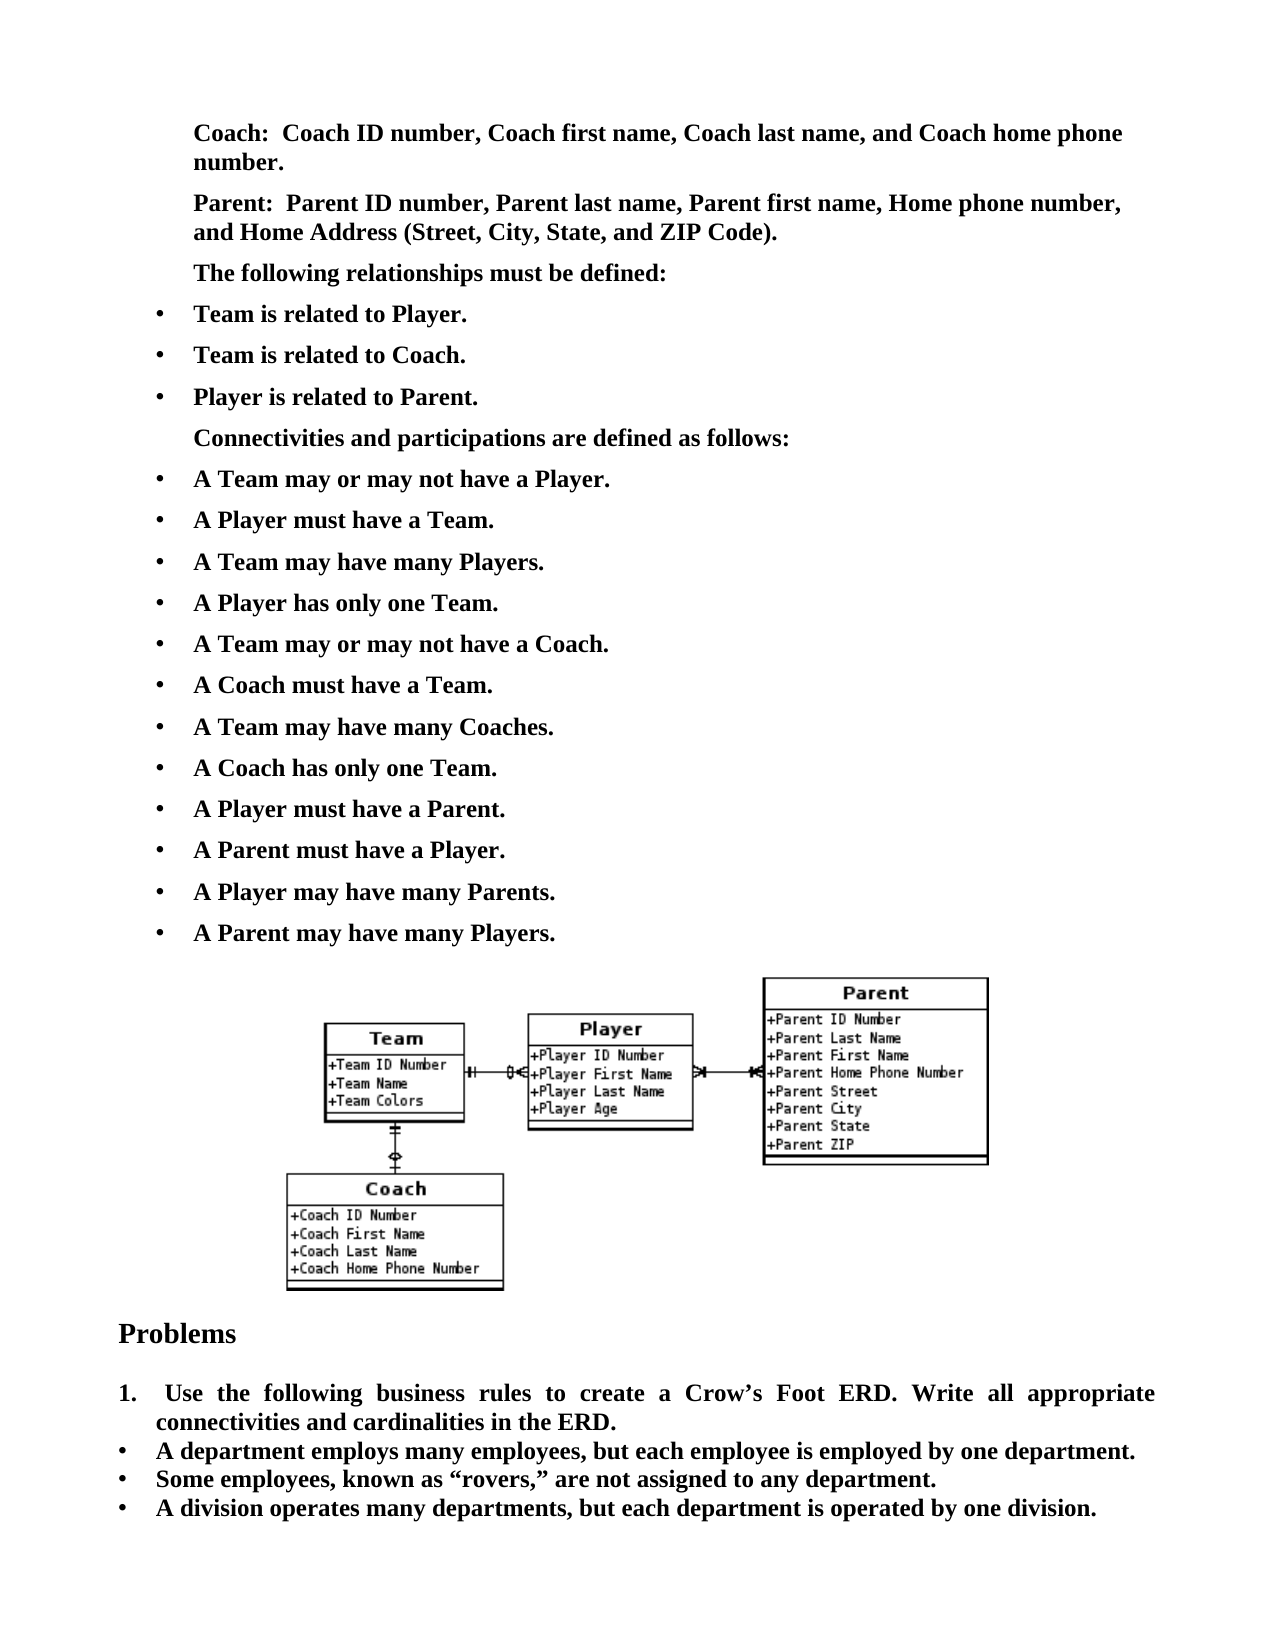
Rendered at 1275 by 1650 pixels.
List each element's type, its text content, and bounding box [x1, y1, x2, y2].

list A Parent may have many Players. [118, 918, 1157, 947]
text Connectivities and participations are defined as follows: [193, 423, 1157, 452]
list A division operates many departments, but each department is operated by one division. [81, 1493, 1157, 1522]
list A Parent must have a Player. [118, 836, 1157, 864]
text 1. Use the following business rules to create a Crow’s Foot ERD. Write all appropriate connectivities and cardinalities in the ERD. [118, 1378, 1157, 1436]
list A Coach has only one Team. [118, 753, 1157, 782]
list A Team may or may not have a Player. [118, 464, 1157, 493]
list A Team may or may not have a Coach. [118, 629, 1157, 658]
text The following relationships must be defined: [193, 258, 1157, 287]
list Team is related to Player. [118, 299, 1157, 328]
list A Team may have many Players. [118, 547, 1157, 576]
text Problems [118, 1317, 1157, 1350]
list A Player may have many Parents. [118, 877, 1157, 906]
list A department employs many employees, but each employee is employed by one department. [81, 1436, 1157, 1464]
list Player is related to Parent. [118, 382, 1157, 411]
list A Player has only one Team. [118, 588, 1157, 617]
picture [286, 976, 989, 1291]
list A Team may have many Coaches. [118, 712, 1157, 741]
list A Player must have a Team. [118, 506, 1157, 534]
list Some employees, known as “rovers,” are not assigned to any department. [81, 1464, 1157, 1493]
text Parent: Parent ID number, Parent last name, Parent first name, Home phone number, and Home Address (Street, City, State, and ZIP Code). [193, 188, 1157, 246]
list A Coach must have a Team. [118, 671, 1157, 699]
list Team is related to Coach. [118, 341, 1157, 369]
text Coach: Coach ID number, Coach first name, Coach last name, and Coach home phone number. [193, 118, 1157, 176]
list A Player must have a Parent. [118, 794, 1157, 823]
